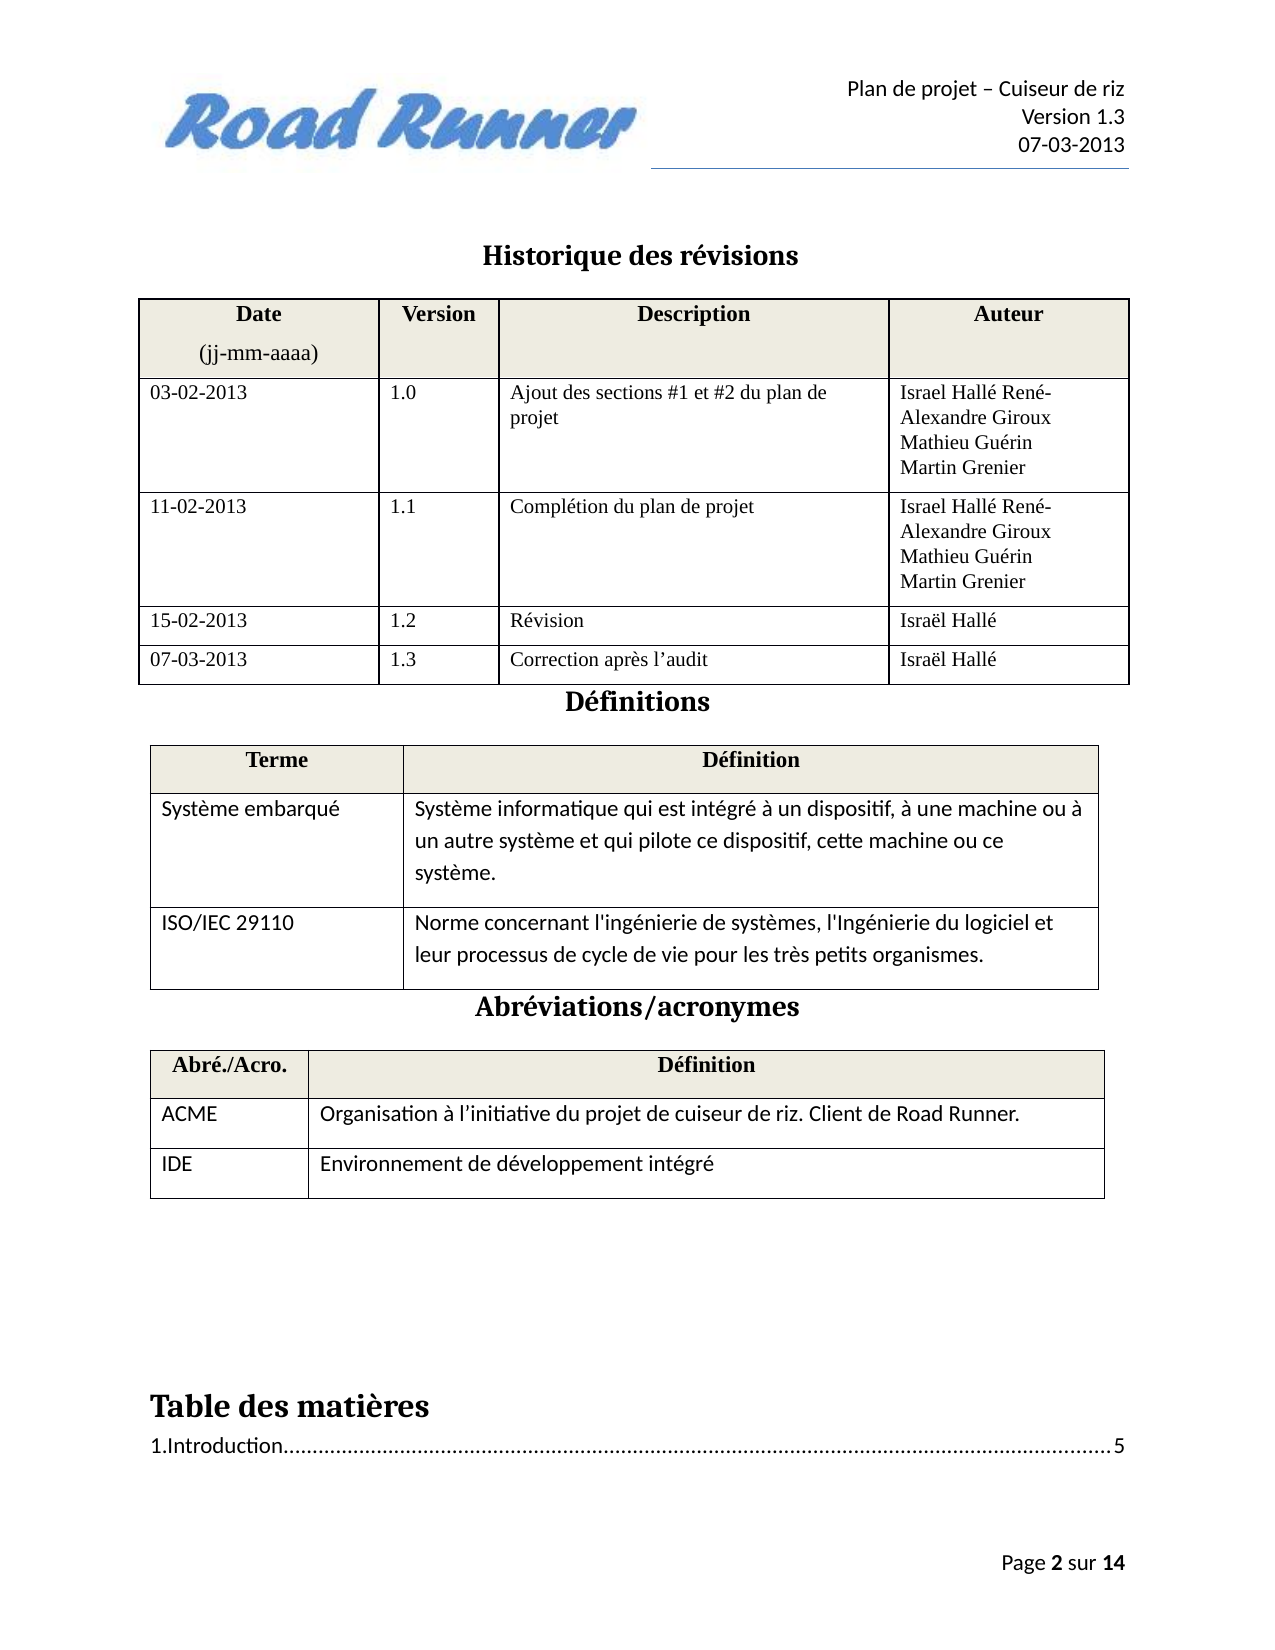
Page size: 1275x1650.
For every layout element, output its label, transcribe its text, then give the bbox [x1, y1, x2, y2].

table_header Description [500, 300, 888, 377]
table_cell 11-02-2013 [140, 493, 378, 606]
table_cell 1.0 [380, 379, 498, 492]
table_cell Israel Hallé René-Alexandre Giroux Mathieu Guérin Martin Grenier [890, 493, 1128, 606]
table_cell Système informatique qui est intégré à un dispositif, à une machine ou à un autre système et qui pilote ce dispositif, cette machine ou ce système. [404, 794, 1098, 907]
picture [150, 73, 651, 173]
text Historique des révisions [150, 239, 1125, 272]
table_cell Correction après l’audit [500, 646, 888, 684]
table_cell Norme concernant l'ingénierie de systèmes, l'Ingénierie du logiciel et leur processus de cycle de vie pour les très petits organismes. [404, 908, 1098, 989]
text Définitions [150, 685, 1125, 719]
table_cell Israel Hallé René-Alexandre Giroux Mathieu Guérin Martin Grenier [890, 379, 1128, 492]
table_cell Organisation à l’initiative du projet de cuiseur de riz. Client de Road Runner. [309, 1099, 1104, 1148]
table_header Définition [404, 746, 1098, 793]
table_header Version [380, 300, 498, 377]
table_cell 1.3 [380, 646, 498, 684]
text 1.Introduction 5 [150, 1431, 1125, 1459]
table_header Définition [309, 1051, 1104, 1098]
table_cell Complétion du plan de projet [500, 493, 888, 606]
table_cell 1.2 [380, 607, 498, 645]
table_header Date (jj-mm-aaaa) [140, 300, 378, 377]
table_cell Environnement de développement intégré [309, 1149, 1104, 1198]
table_header Terme [151, 746, 403, 793]
table_header Abré./Acro. [151, 1051, 308, 1098]
table_cell ISO/IEC 29110 [151, 908, 403, 989]
table_cell IDE [151, 1149, 308, 1198]
table_cell ACME [151, 1099, 308, 1148]
table_cell Système embarqué [151, 794, 403, 907]
table_cell 03-02-2013 [140, 379, 378, 492]
table_cell Israël Hallé [890, 607, 1128, 645]
table_cell Ajout des sections #1 et #2 du plan de projet [500, 379, 888, 492]
text Abréviations/acronymes [150, 990, 1125, 1024]
table_cell 1.1 [380, 493, 498, 606]
table_cell Révision [500, 607, 888, 645]
subtitle Table des matières [150, 1387, 1125, 1425]
table_cell Israël Hallé [890, 646, 1128, 684]
table_cell 07-03-2013 [140, 646, 378, 684]
table_header Auteur [890, 300, 1128, 377]
table_cell 15-02-2013 [140, 607, 378, 645]
